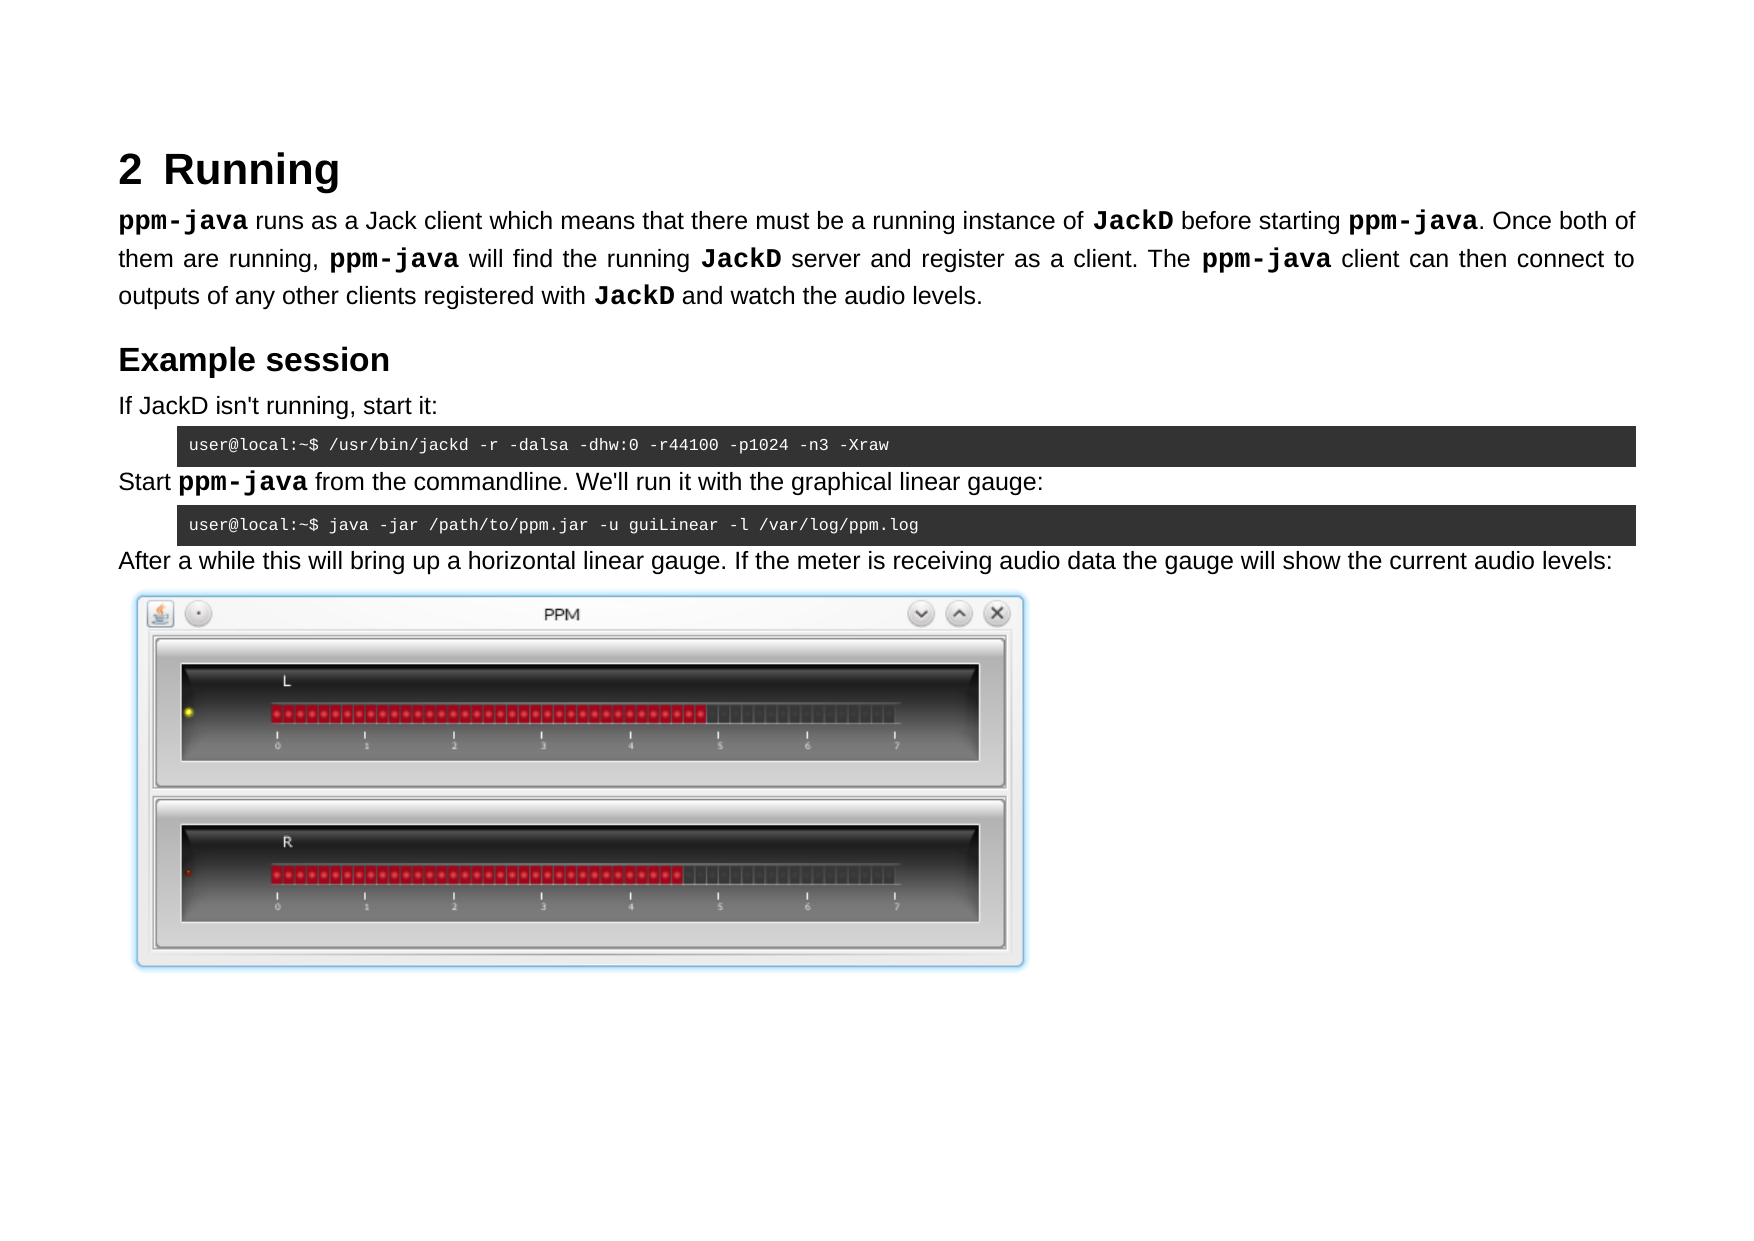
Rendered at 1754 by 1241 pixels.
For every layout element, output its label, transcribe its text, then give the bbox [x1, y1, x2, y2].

subtitle Example session [118, 340, 1636, 379]
subtitle Running [118, 143, 1636, 193]
text If JackD isn't running, start it: [118, 391, 1636, 420]
picture [125, 584, 1036, 979]
text After a while this will bring up a horizontal linear gauge. If the meter is receiving audio data the gauge will show the current audio levels: [118, 546, 1636, 575]
text ppm-java runs as a Jack client which means that there must be a running instance of JackD before starting ppm-java. Once both of them are running, ppm-java will find the running JackD server and register as a client. The ppm-java client can then connect to outputs of any other clients registered with JackD and watch the audio levels. [118, 206, 1636, 313]
text Start ppm-java from the commandline. We'll run it with the graphical linear gauge: [118, 467, 1636, 498]
list /usr/bin/jackd -r -dalsa -dhw:0 -r44100 -p1024 -n3 -Xraw [186, 434, 1627, 459]
list java -jar /path/to/ppm.jar -u guiLinear -l /var/log/ppm.log [186, 513, 1627, 538]
